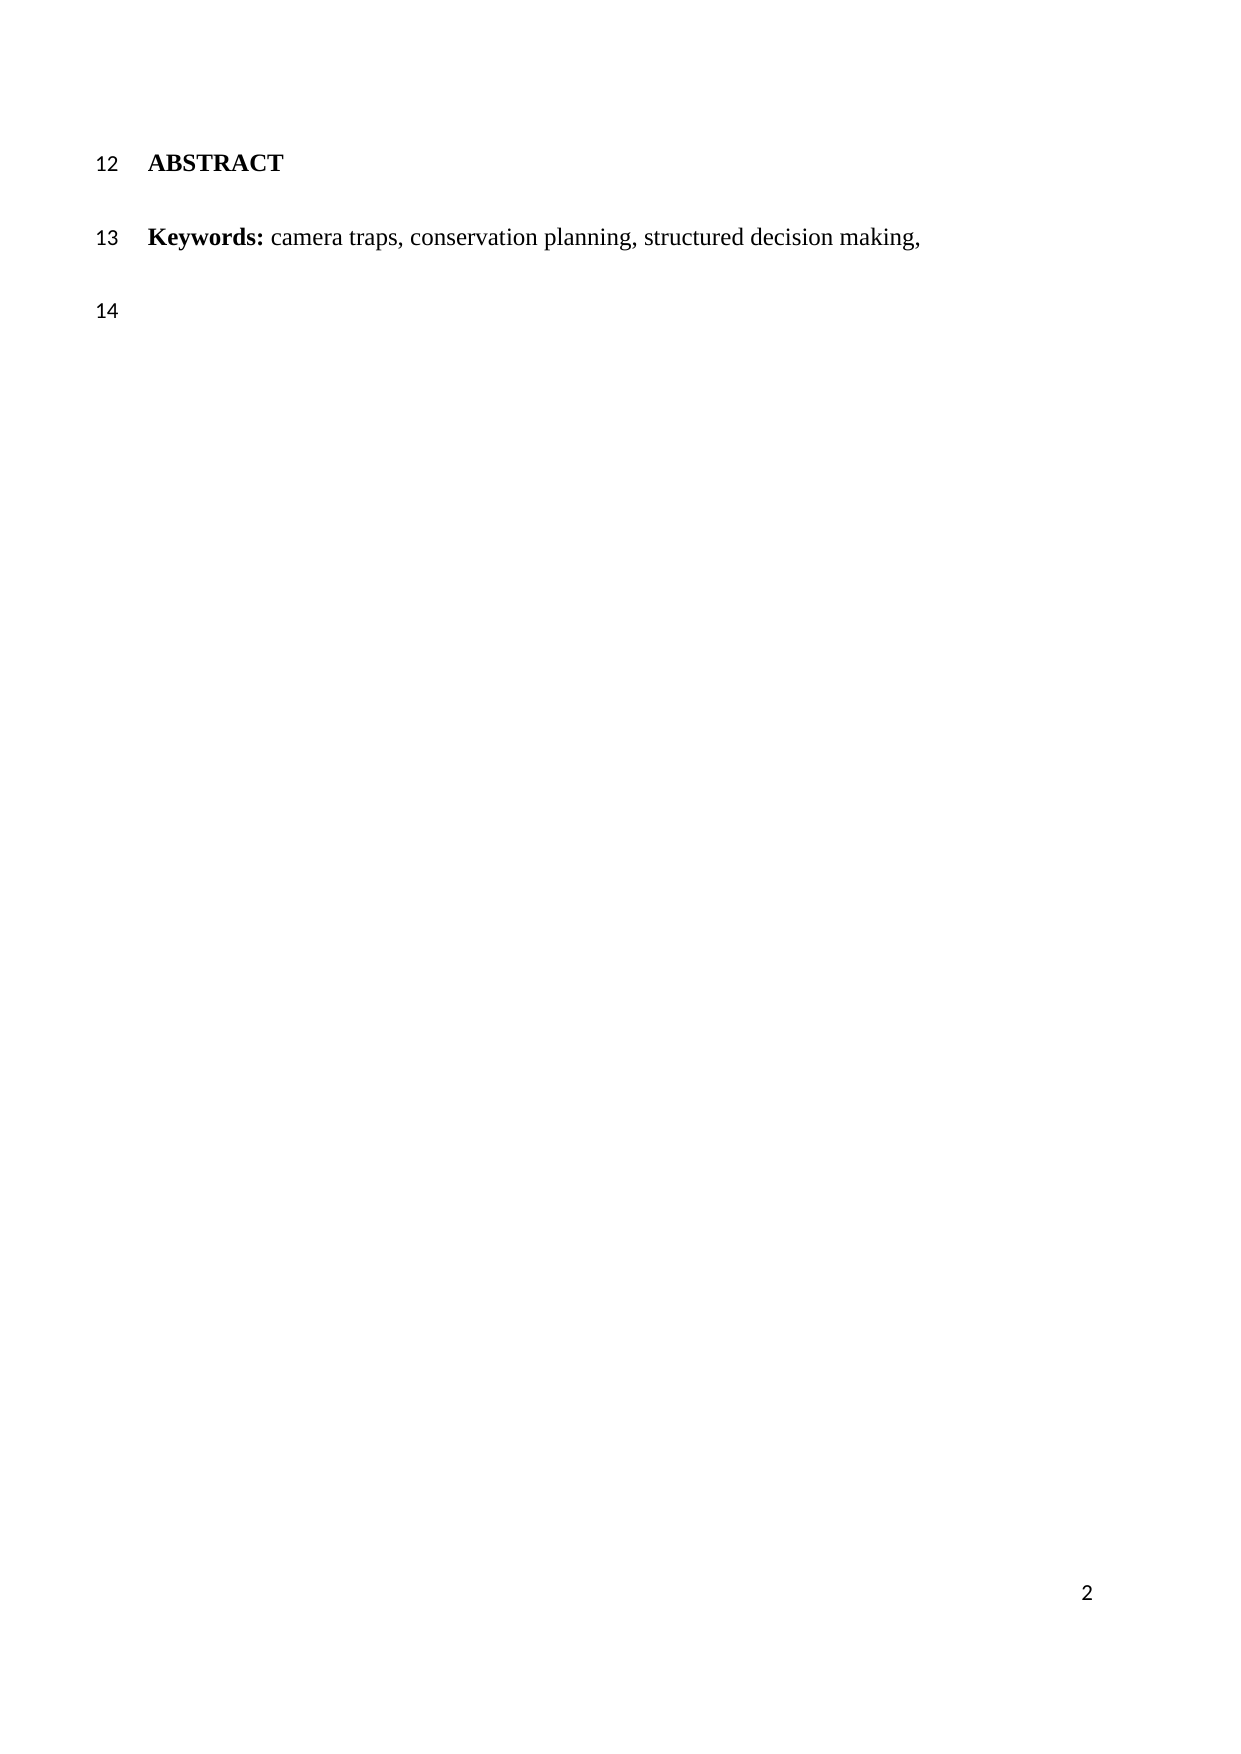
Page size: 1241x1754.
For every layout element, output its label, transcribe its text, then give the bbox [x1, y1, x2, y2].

text ABSTRACT [148, 148, 1093, 176]
text Keywords: camera traps, conservation planning, structured decision making, [148, 222, 1093, 251]
